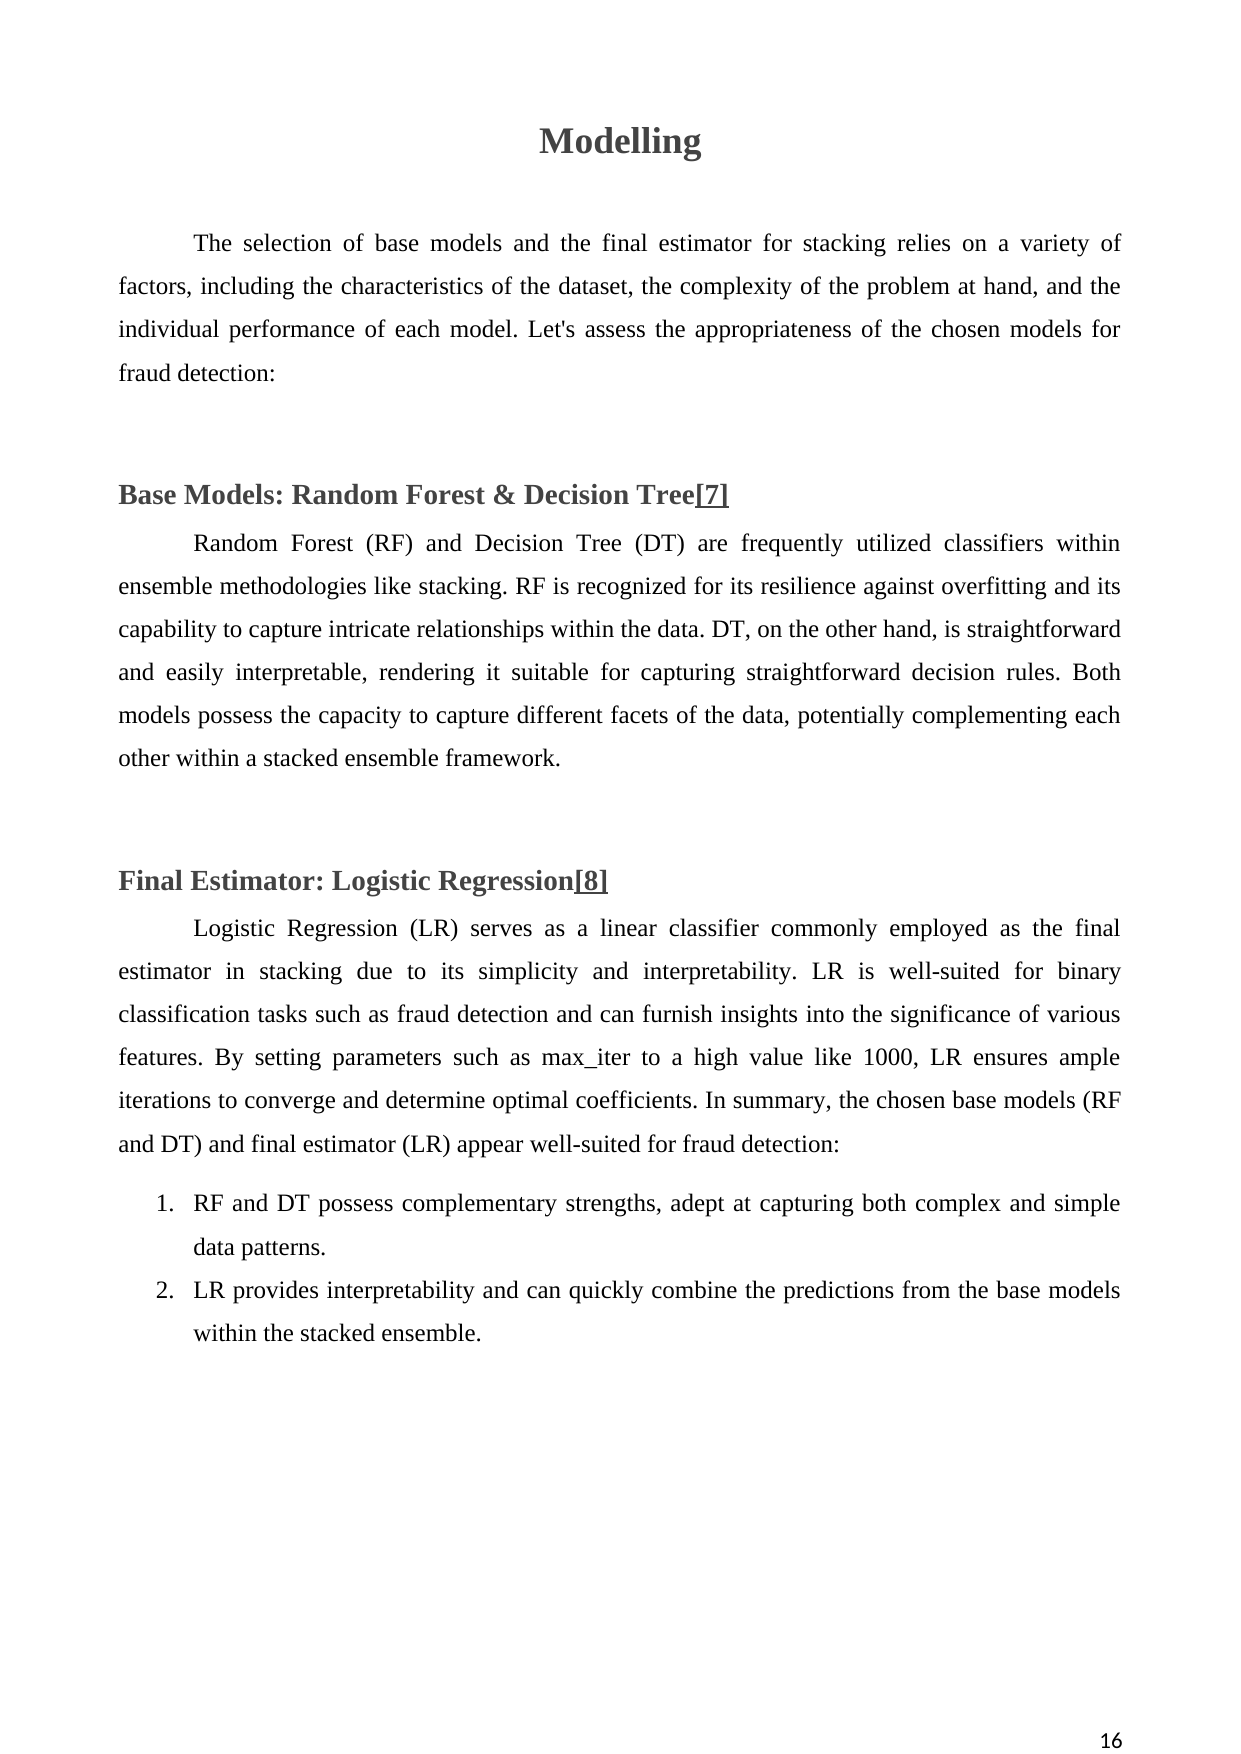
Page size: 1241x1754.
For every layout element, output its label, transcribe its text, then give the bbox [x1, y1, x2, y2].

subtitle Base Models: Random Forest & Decision Tree[7] [118, 477, 1122, 511]
subtitle Modelling [118, 118, 1122, 161]
list LR provides interpretability and can quickly combine the predictions from the base models within the stacked ensemble. [156, 1275, 1122, 1347]
list RF and DT possess complementary strengths, adept at capturing both complex and simple data patterns. [156, 1188, 1122, 1260]
subtitle Final Estimator: Logistic Regression[8] [118, 863, 1122, 896]
text The selection of base models and the final estimator for stacking relies on a variety of factors, including the characteristics of the dataset, the complexity of the problem at hand, and the individual performance of each model. Let's assess the appropriateness of the chosen models for fraud detection: [118, 228, 1122, 386]
text Logistic Regression (LR) serves as a linear classifier commonly employed as the final estimator in stacking due to its simplicity and interpretability. LR is well-suited for binary classification tasks such as fraud detection and can furnish insights into the significance of various features. By setting parameters such as max_iter to a high value like 1000, LR ensures ample iterations to converge and determine optimal coefficients. In summary, the chosen base models (RF and DT) and final estimator (LR) appear well-suited for fraud detection: [118, 913, 1122, 1157]
text Random Forest (RF) and Decision Tree (DT) are frequently utilized classifiers within ensemble methodologies like stacking. RF is recognized for its resilience against overfitting and its capability to capture intricate relationships within the data. DT, on the other hand, is straightforward and easily interpretable, rendering it suitable for capturing straightforward decision rules. Both models possess the capacity to capture different facets of the data, potentially complementing each other within a stacked ensemble framework. [118, 528, 1122, 772]
